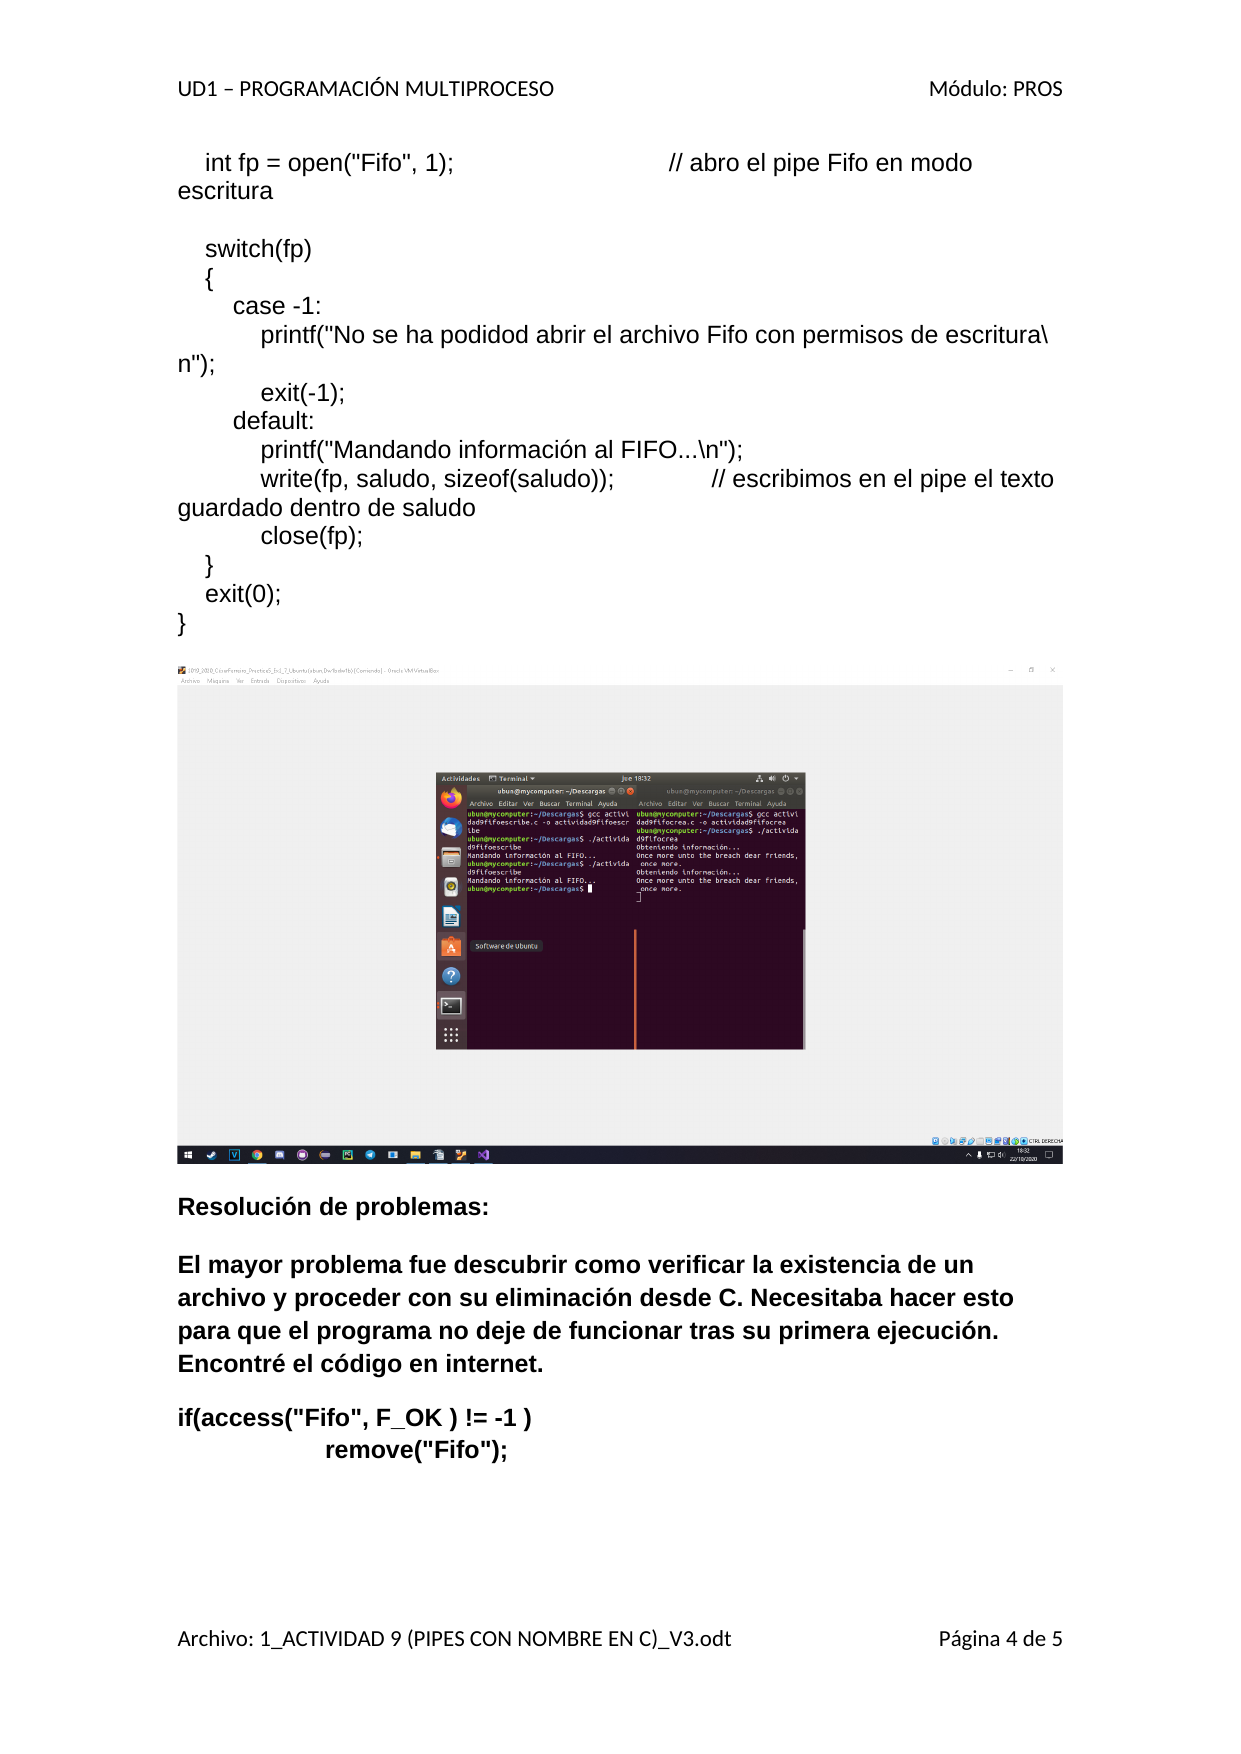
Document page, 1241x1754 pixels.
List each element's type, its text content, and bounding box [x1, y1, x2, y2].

text El mayor problema fue descubrir como verificar la existencia de un archivo y proceder con su eliminación desde C. Necesitaba hacer esto para que el programa no deje de funcionar tras su primera ejecución. Encontré el código en internet. [177, 1249, 1063, 1377]
text exit(-1); [177, 378, 1063, 406]
text default: [177, 406, 1063, 435]
text int fp = open("Fifo", 1); // abro el pipe Fifo en modo escritura [177, 148, 1063, 205]
text } [177, 550, 1063, 579]
text } [177, 608, 1063, 636]
text write(fp, saludo, sizeof(saludo)); // escribimos en el pipe el texto guardado dentro de saludo [177, 464, 1063, 521]
text if(access("Fifo", F_OK ) != -1 ) remove("Fifo"); [177, 1402, 1063, 1464]
text exit(0); [177, 579, 1063, 608]
picture [177, 665, 1063, 1164]
text switch(fp) [177, 234, 1063, 263]
text case -1: [177, 291, 1063, 320]
text printf("No se ha podidod abrir el archivo Fifo con permisos de escritura\n"); [177, 320, 1063, 378]
text Resolución de problemas: [177, 1192, 1063, 1221]
text close(fp); [177, 521, 1063, 550]
text { [177, 263, 1063, 291]
text printf("Mandando información al FIFO...\n"); [177, 435, 1063, 464]
